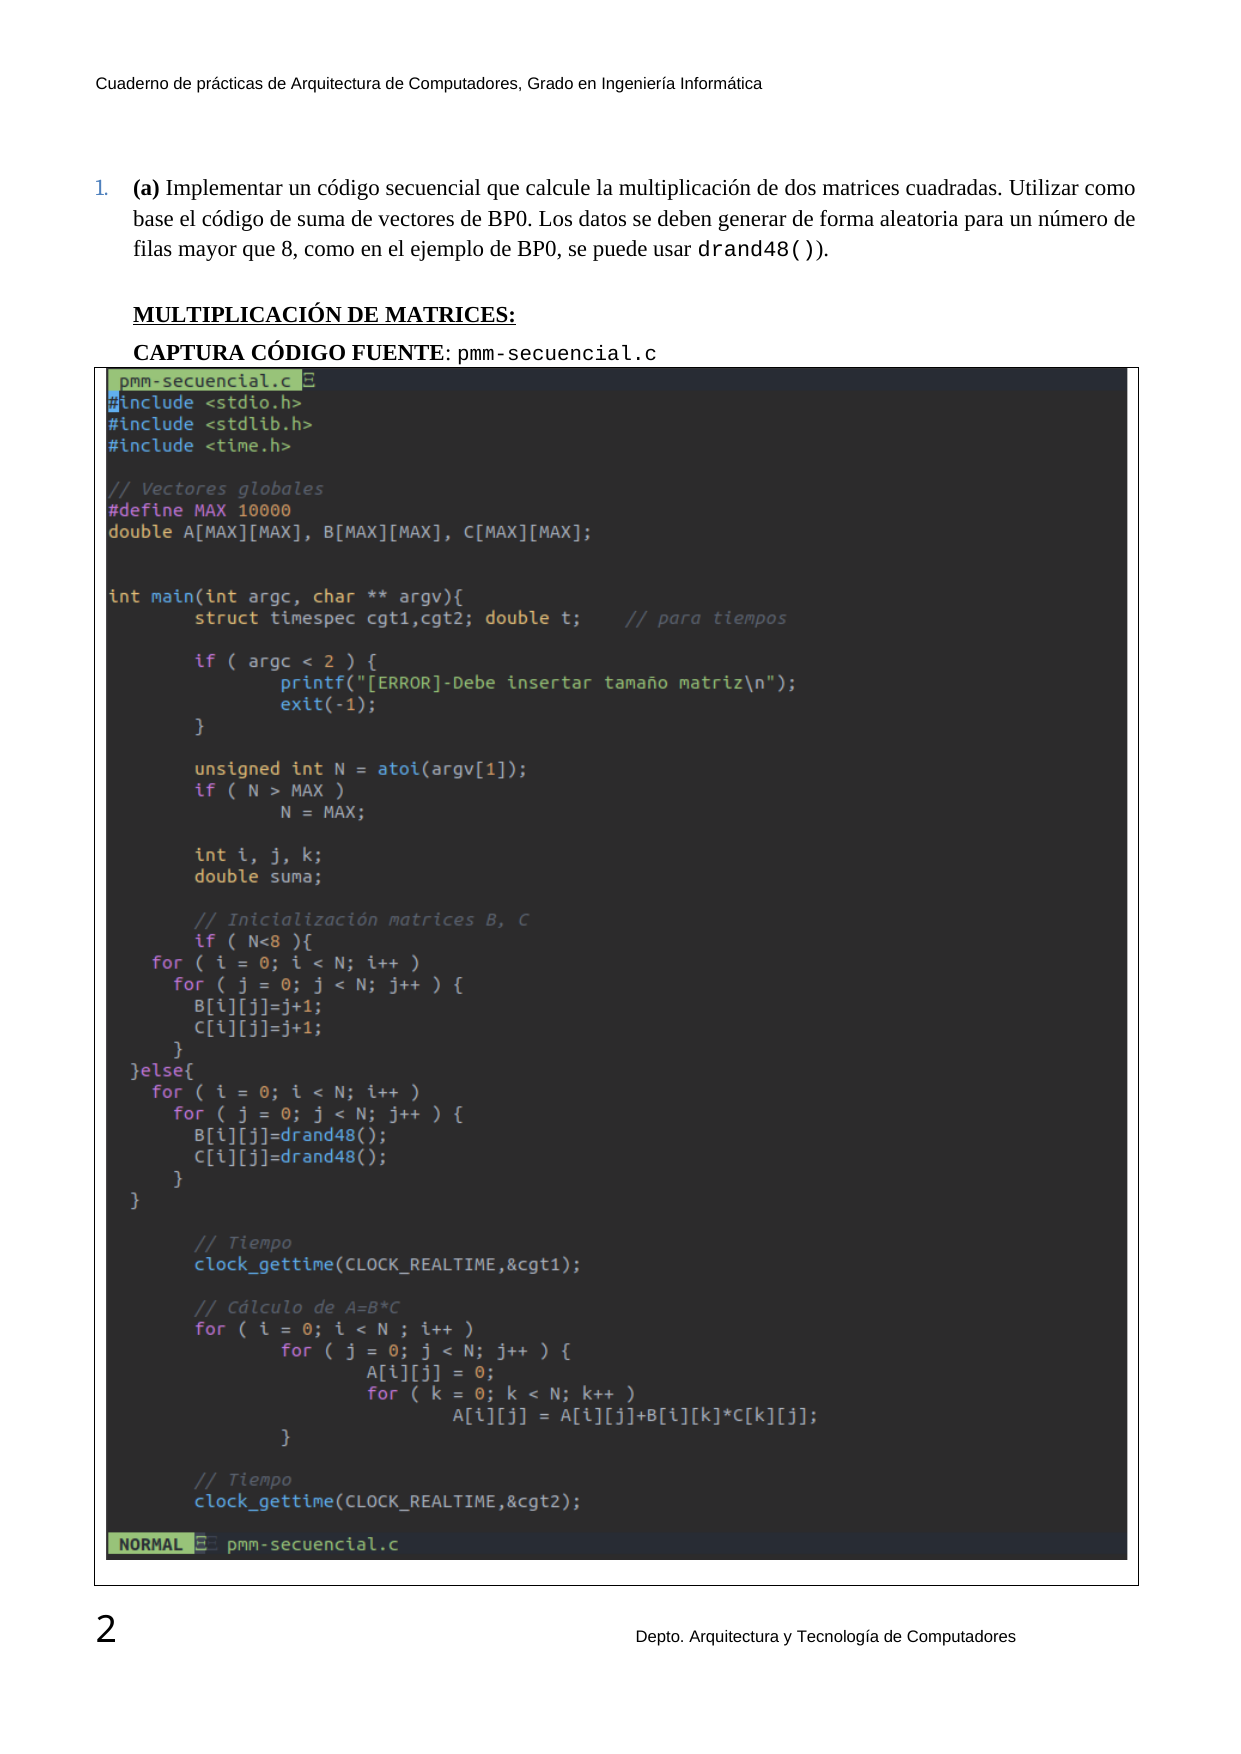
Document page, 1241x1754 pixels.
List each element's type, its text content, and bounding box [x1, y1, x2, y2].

list (a) Implementar un código secuencial que calcule la multiplicación de dos matrices cuadradas. Utilizar como base el código de suma de vectores de BP0. Los datos se deben generar de forma aleatoria para un número de filas mayor que 8, como en el ejemplo de BP0, se puede usar drand48()). [95, 174, 1137, 263]
table_header [95, 368, 1138, 1584]
list MULTIPLICACIÓN DE MATRICES: [133, 301, 1137, 327]
picture [106, 368, 1128, 1560]
list CAPTURA CÓDIGO FUENTE: pmm-secuencial.c [133, 339, 1137, 367]
